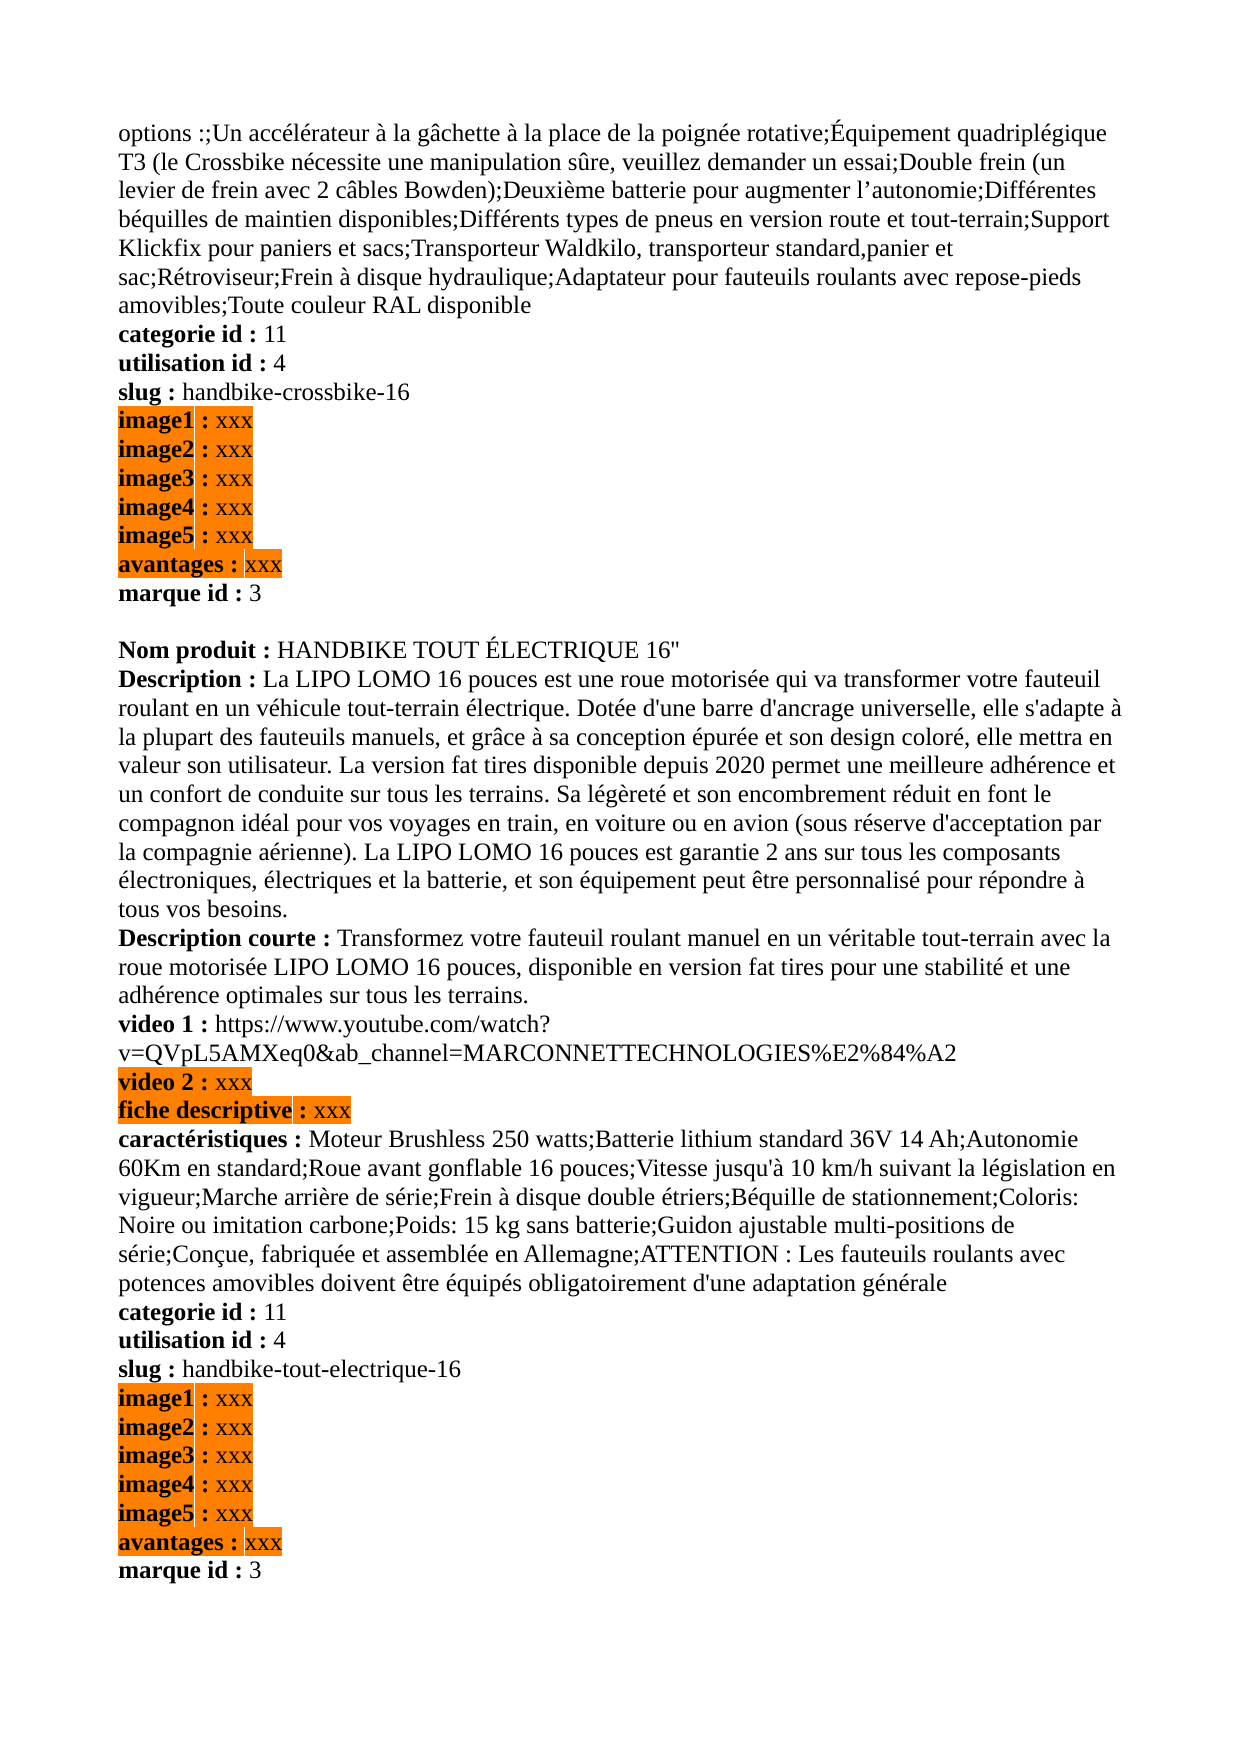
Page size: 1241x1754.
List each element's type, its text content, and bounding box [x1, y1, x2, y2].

text fiche descriptive : xxx [118, 1096, 1122, 1124]
text image4 : xxx [118, 1469, 1122, 1498]
text image1 : xxx [118, 406, 1122, 434]
text image3 : xxx [118, 1441, 1122, 1469]
text image3 : xxx [118, 463, 1122, 492]
text avantages : xxx [118, 549, 1122, 578]
text image1 : xxx [118, 1383, 1122, 1412]
text marque id : 3 [118, 1556, 1122, 1584]
text image2 : xxx [118, 1412, 1122, 1441]
text categorie id : 11 [118, 1297, 1122, 1326]
text video 1 : https://www.youtube.com/watch?v=QVpL5AMXeq0&ab_channel=MARCONNETTECHNOLOGIES%E2%84%A2 [118, 1009, 1122, 1067]
text categorie id : 11 [118, 319, 1122, 348]
text slug : handbike-tout-electrique-16 [118, 1354, 1122, 1383]
text image5 : xxx [118, 1498, 1122, 1527]
text slug : handbike-crossbike-16 [118, 377, 1122, 406]
text Description : La LIPO LOMO 16 pouces est une roue motorisée qui va transformer votre fauteuil roulant en un véhicule tout-terrain électrique. Dotée d'une barre d'ancrage universelle, elle s'adapte à la plupart des fauteuils manuels, et grâce à sa conception épurée et son design coloré, elle mettra en valeur son utilisateur. La version fat tires disponible depuis 2020 permet une meilleure adhérence et un confort de conduite sur tous les terrains. Sa légèreté et son encombrement réduit en font le compagnon idéal pour vos voyages en train, en voiture ou en avion (sous réserve d'acceptation par la compagnie aérienne). La LIPO LOMO 16 pouces est garantie 2 ans sur tous les composants électroniques, électriques et la batterie, et son équipement peut être personnalisé pour répondre à tous vos besoins. [118, 664, 1122, 923]
text caractéristiques : Moteur Brushless 250 watts;Batterie lithium standard 36V 14 Ah;Autonomie 60Km en standard;Roue avant gonflable 16 pouces;Vitesse jusqu'à 10 km/h suivant la législation en vigueur;Marche arrière de série;Frein à disque double étriers;Béquille de stationnement;Coloris: Noire ou imitation carbone;Poids: 15 kg sans batterie;Guidon ajustable multi-positions de série;Conçue, fabriquée et assemblée en Allemagne;ATTENTION : Les fauteuils roulants avec potences amovibles doivent être équipés obligatoirement d'une adaptation générale [118, 1124, 1122, 1297]
text marque id : 3 [118, 578, 1122, 607]
text utilisation id : 4 [118, 1326, 1122, 1354]
text Nom produit : HANDBIKE TOUT ÉLECTRIQUE 16'' [118, 636, 1122, 664]
text video 2 : xxx [118, 1067, 1122, 1096]
text avantages : xxx [118, 1527, 1122, 1556]
text utilisation id : 4 [118, 348, 1122, 377]
text image5 : xxx [118, 521, 1122, 549]
text image4 : xxx [118, 492, 1122, 521]
text Description courte : Transformez votre fauteuil roulant manuel en un véritable tout-terrain avec la roue motorisée LIPO LOMO 16 pouces, disponible en version fat tires pour une stabilité et une adhérence optimales sur tous les terrains. [118, 923, 1122, 1009]
text image2 : xxx [118, 434, 1122, 463]
text options :;Un accélérateur à la gâchette à la place de la poignée rotative;Équipement quadriplégique T3 (le Crossbike nécessite une manipulation sûre, veuillez demander un essai;Double frein (un levier de frein avec 2 câbles Bowden);Deuxième batterie pour augmenter l’autonomie;Différentes béquilles de maintien disponibles;Différents types de pneus en version route et tout-terrain;Support Klickfix pour paniers et sacs;Transporteur Waldkilo, transporteur standard,panier et sac;Rétroviseur;Frein à disque hydraulique;Adaptateur pour fauteuils roulants avec repose-pieds amovibles;Toute couleur RAL disponible [118, 118, 1122, 319]
